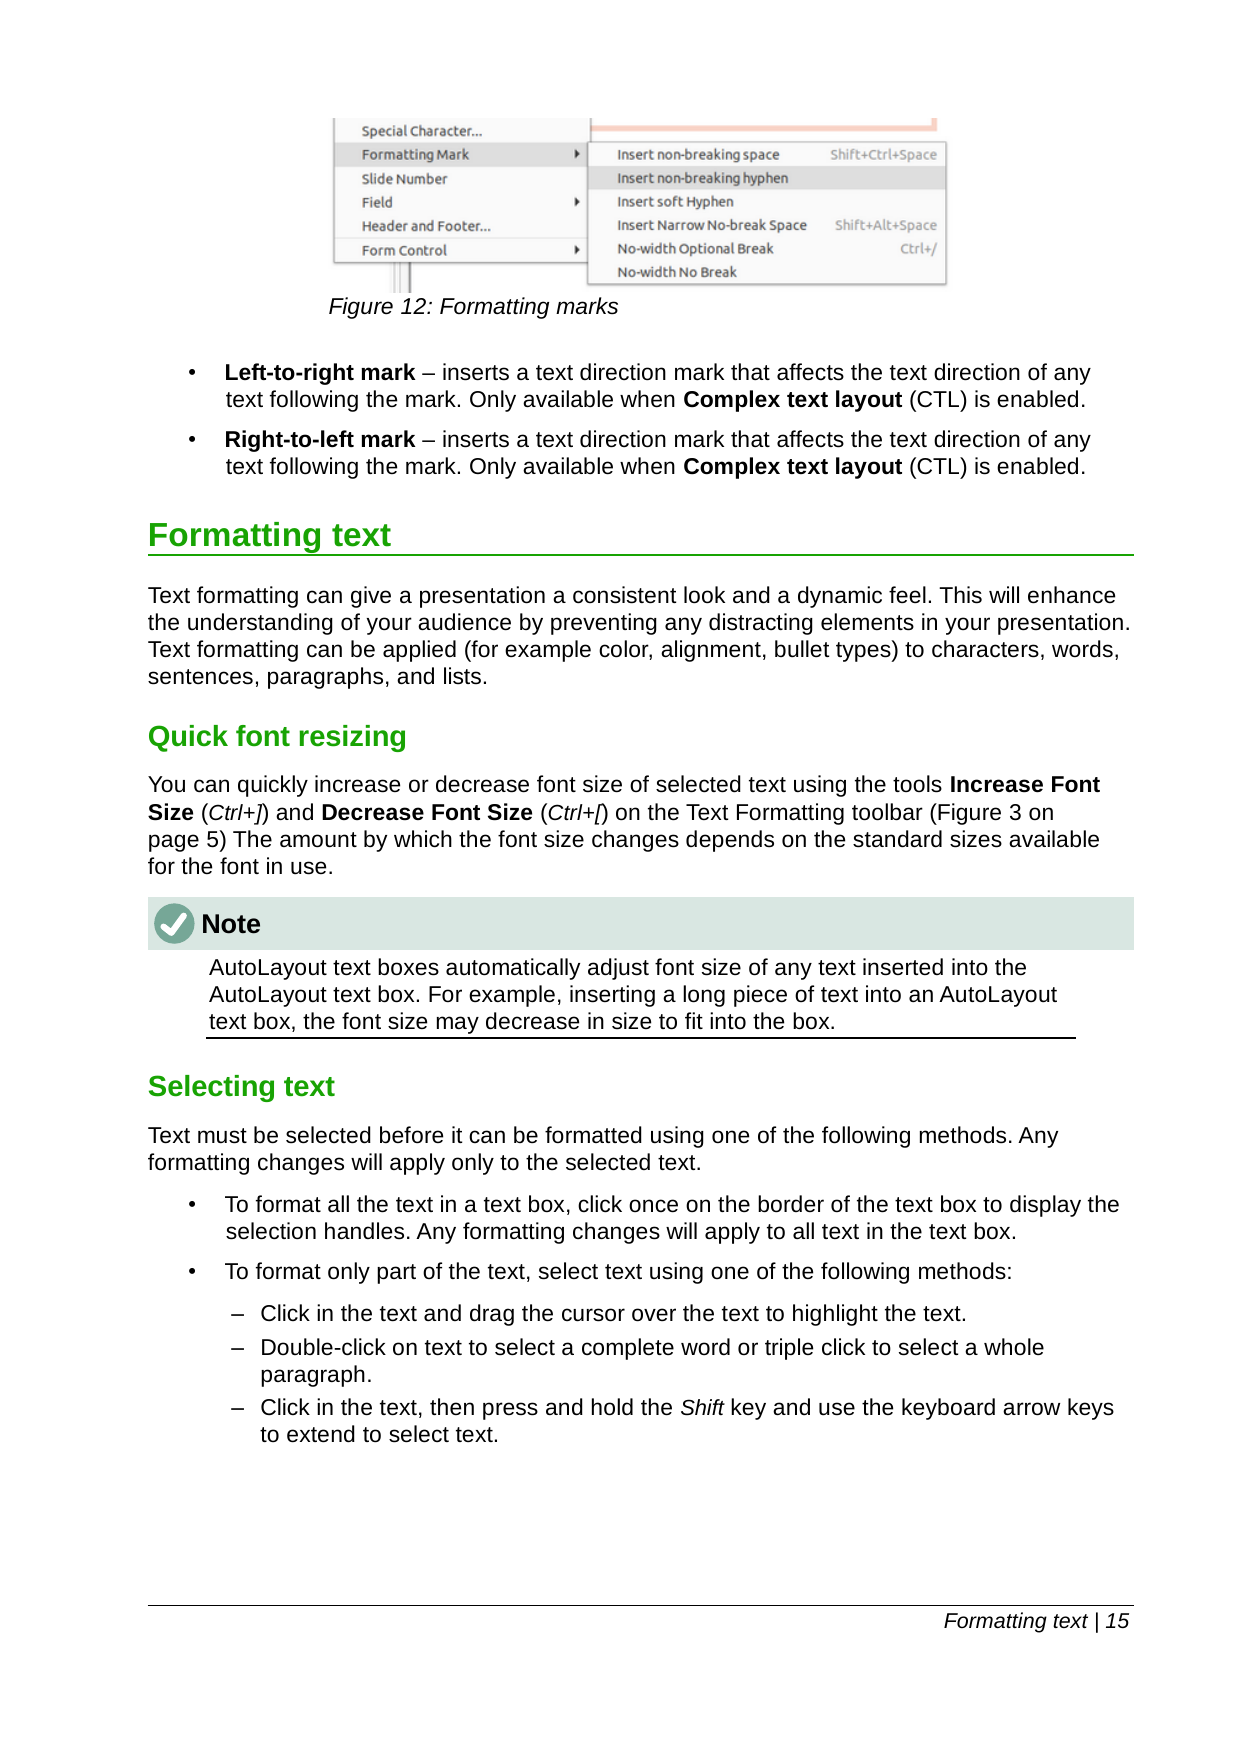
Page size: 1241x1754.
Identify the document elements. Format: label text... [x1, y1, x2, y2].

text Text must be selected before it can be formatted using one of the following methods. Any formatting changes will apply only to the selected text. [148, 1121, 1134, 1175]
picture [328, 118, 954, 293]
subtitle Formatting text [148, 515, 1134, 554]
list Left-to-right mark – inserts a text direction mark that affects the text direction of any text following the mark. Only available when Complex text layout (CTL) is enabled. [185, 355, 1134, 412]
list Double-click on text to select a complete word or triple click to select a whole paragraph. [231, 1333, 1134, 1387]
list Right-to-left mark – inserts a text direction mark that affects the text direction of any text following the mark. Only available when Complex text layout (CTL) is enabled. [185, 422, 1134, 482]
text Figure 12: Formatting marks [328, 293, 953, 320]
text You can quickly increase or decrease font size of selected text using the tools Increase Font Size (Ctrl+]) and Decrease Font Size (Ctrl+[) on the Text Formatting toolbar (Figure 3 on page 5) The amount by which the font size changes depends on the standard sizes available for the font in use. [148, 771, 1134, 879]
list To format all the text in a text box, click once on the border of the text box to display the selection handles. Any formatting changes will apply to all text in the text box. [185, 1188, 1134, 1245]
subtitle Note [148, 897, 1134, 950]
text Text formatting can give a presentation a consistent look and a dynamic feel. This will enhance the understanding of your audience by preventing any distracting elements in your presentation. Text formatting can be applied (for example color, alignment, bullet types) to characters, words, sentences, paragraphs, and lists. [148, 581, 1134, 689]
subtitle Selecting text [148, 1069, 1134, 1102]
text AutoLayout text boxes automatically adjust font size of any text inserted into the AutoLayout text box. For example, inserting a long piece of text into an AutoLayout text box, the font size may decrease in size to fit into the box. [206, 950, 1076, 1037]
subtitle Quick font resizing [148, 718, 1134, 752]
list Click in the text, then press and hold the Shift key and use the keyboard arrow keys to extend to select text. [231, 1393, 1134, 1448]
list Click in the text and drag the cursor over the text to highlight the text. [231, 1300, 1134, 1327]
list To format only part of the text, select text using one of the following methods: [185, 1254, 1134, 1287]
